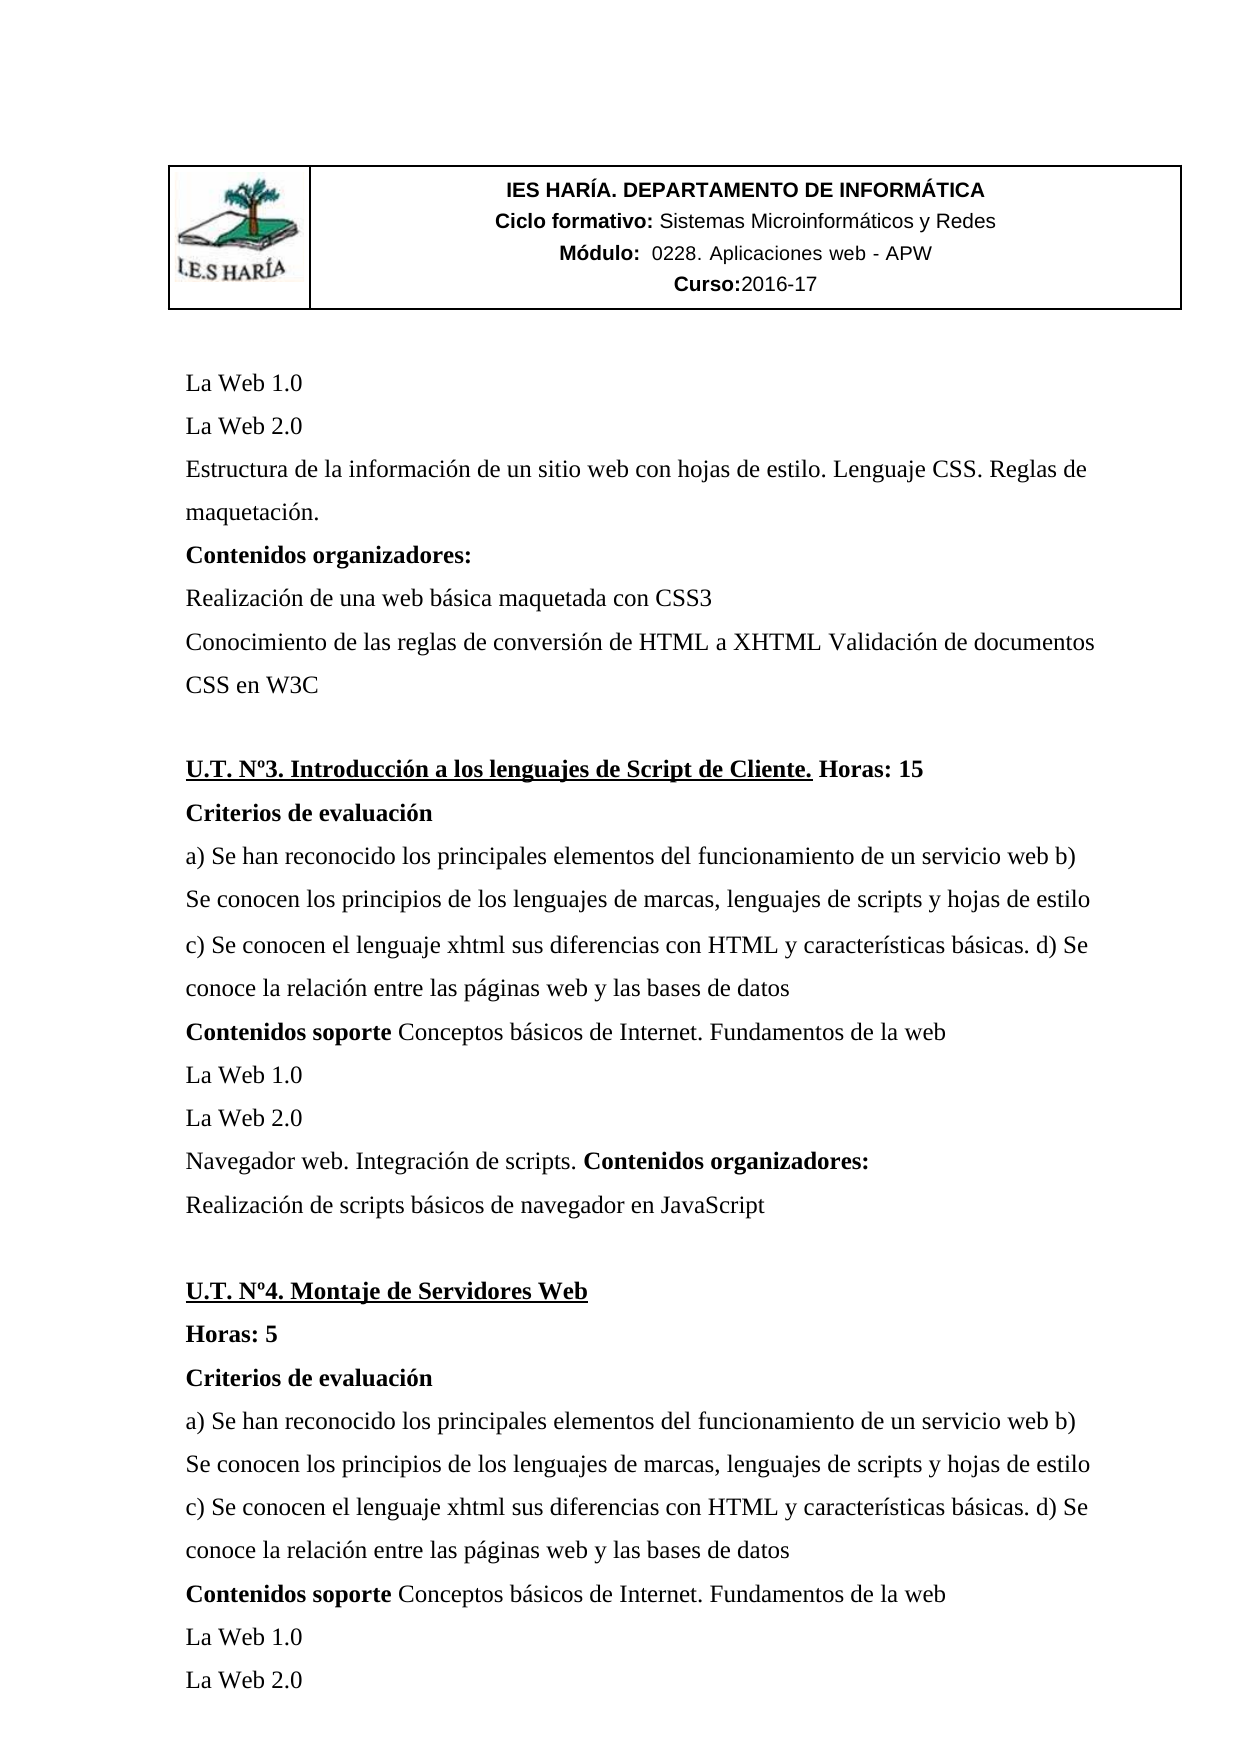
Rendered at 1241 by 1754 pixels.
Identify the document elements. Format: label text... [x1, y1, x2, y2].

text c) Se conocen el lenguaje xhtml sus diferencias con HTML y características básicas. d) Se conoce la relación entre las páginas web y las bases de datos [185, 1492, 1096, 1564]
text Realización de una web básica maquetada con CSS3 [185, 583, 1096, 612]
text Criterios de evaluación [185, 1363, 1096, 1392]
text Estructura de la información de un sitio web con hojas de estilo. Lenguaje CSS. Reglas de maquetación. [185, 454, 1096, 526]
text a) Se han reconocido los principales elementos del funcionamiento de un servicio web b) Se conocen los principios de los lenguajes de marcas, lenguajes de scripts y hojas de estilo [185, 841, 1096, 913]
text Navegador web. Integración de scripts. Contenidos organizadores: [185, 1146, 1096, 1175]
text Contenidos soporte Conceptos básicos de Internet. Fundamentos de la web [185, 1579, 1096, 1607]
text La Web 1.0 [185, 1622, 1096, 1651]
picture [174, 172, 305, 282]
text La Web 1.0 [185, 368, 1096, 397]
text Criterios de evaluación [185, 798, 1096, 826]
text U.T. Nº3. Introducción a los lenguajes de Script de Cliente. Horas: 15 [185, 754, 1096, 783]
text La Web 2.0 [185, 1665, 1096, 1694]
text La Web 2.0 [185, 1103, 1096, 1132]
text U.T. Nº4. Montaje de Servidores Web [185, 1276, 1096, 1305]
text a) Se han reconocido los principales elementos del funcionamiento de un servicio web b) Se conocen los principios de los lenguajes de marcas, lenguajes de scripts y hojas de estilo [185, 1406, 1096, 1477]
text La Web 2.0 [185, 411, 1096, 439]
text Conocimiento de las reglas de conversión de HTML a XHTML Validación de documentos CSS en W3C [185, 627, 1096, 699]
text c) Se conocen el lenguaje xhtml sus diferencias con HTML y características básicas. d) Se conoce la relación entre las páginas web y las bases de datos [185, 930, 1096, 1002]
text Contenidos soporte Conceptos básicos de Internet. Fundamentos de la web [185, 1017, 1096, 1045]
text Horas: 5 [185, 1319, 1096, 1348]
text Contenidos organizadores: [185, 541, 1096, 569]
text La Web 1.0 [185, 1060, 1096, 1089]
text Realización de scripts básicos de navegador en JavaScript [185, 1190, 1096, 1219]
